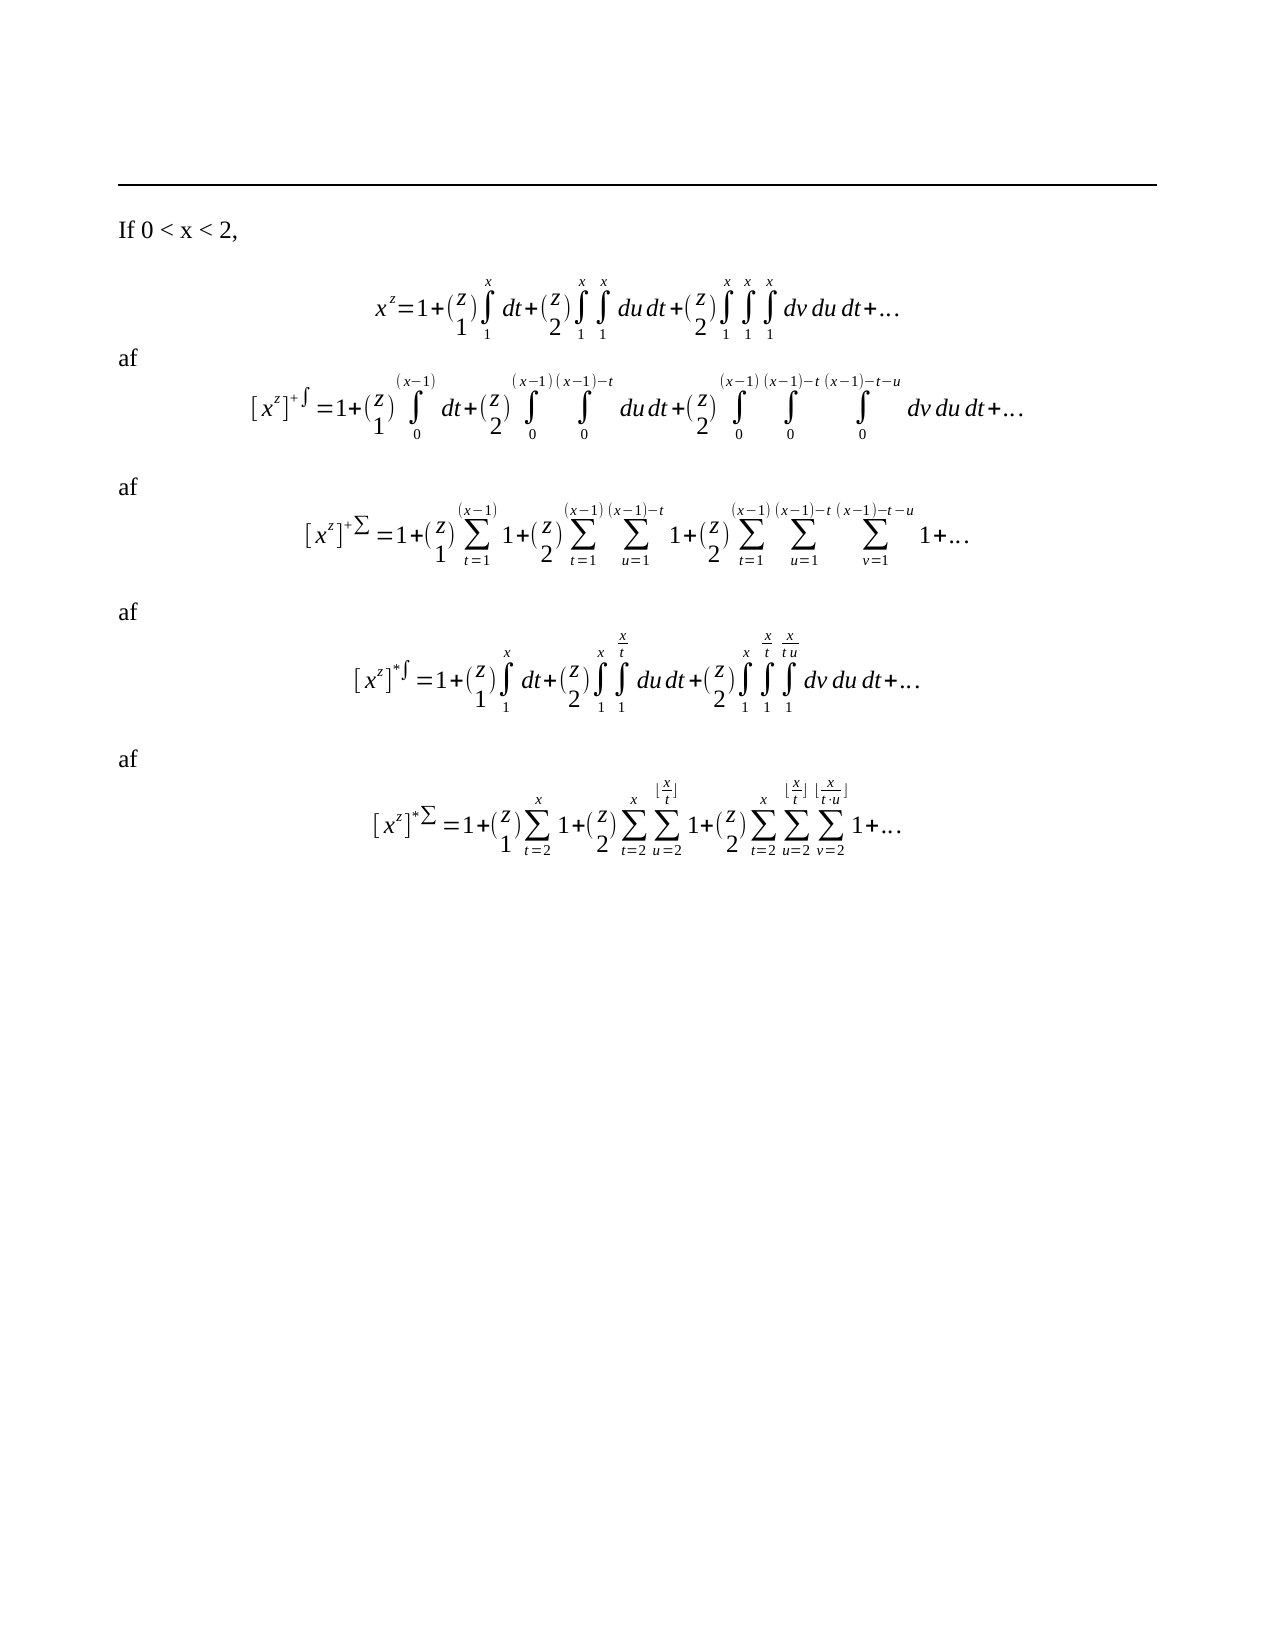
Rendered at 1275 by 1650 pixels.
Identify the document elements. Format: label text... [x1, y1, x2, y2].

text af [118, 472, 1157, 501]
text If 0 < x < 2, [118, 215, 1157, 244]
text af [118, 597, 1157, 626]
text af [118, 744, 1157, 773]
text af [118, 343, 1157, 372]
